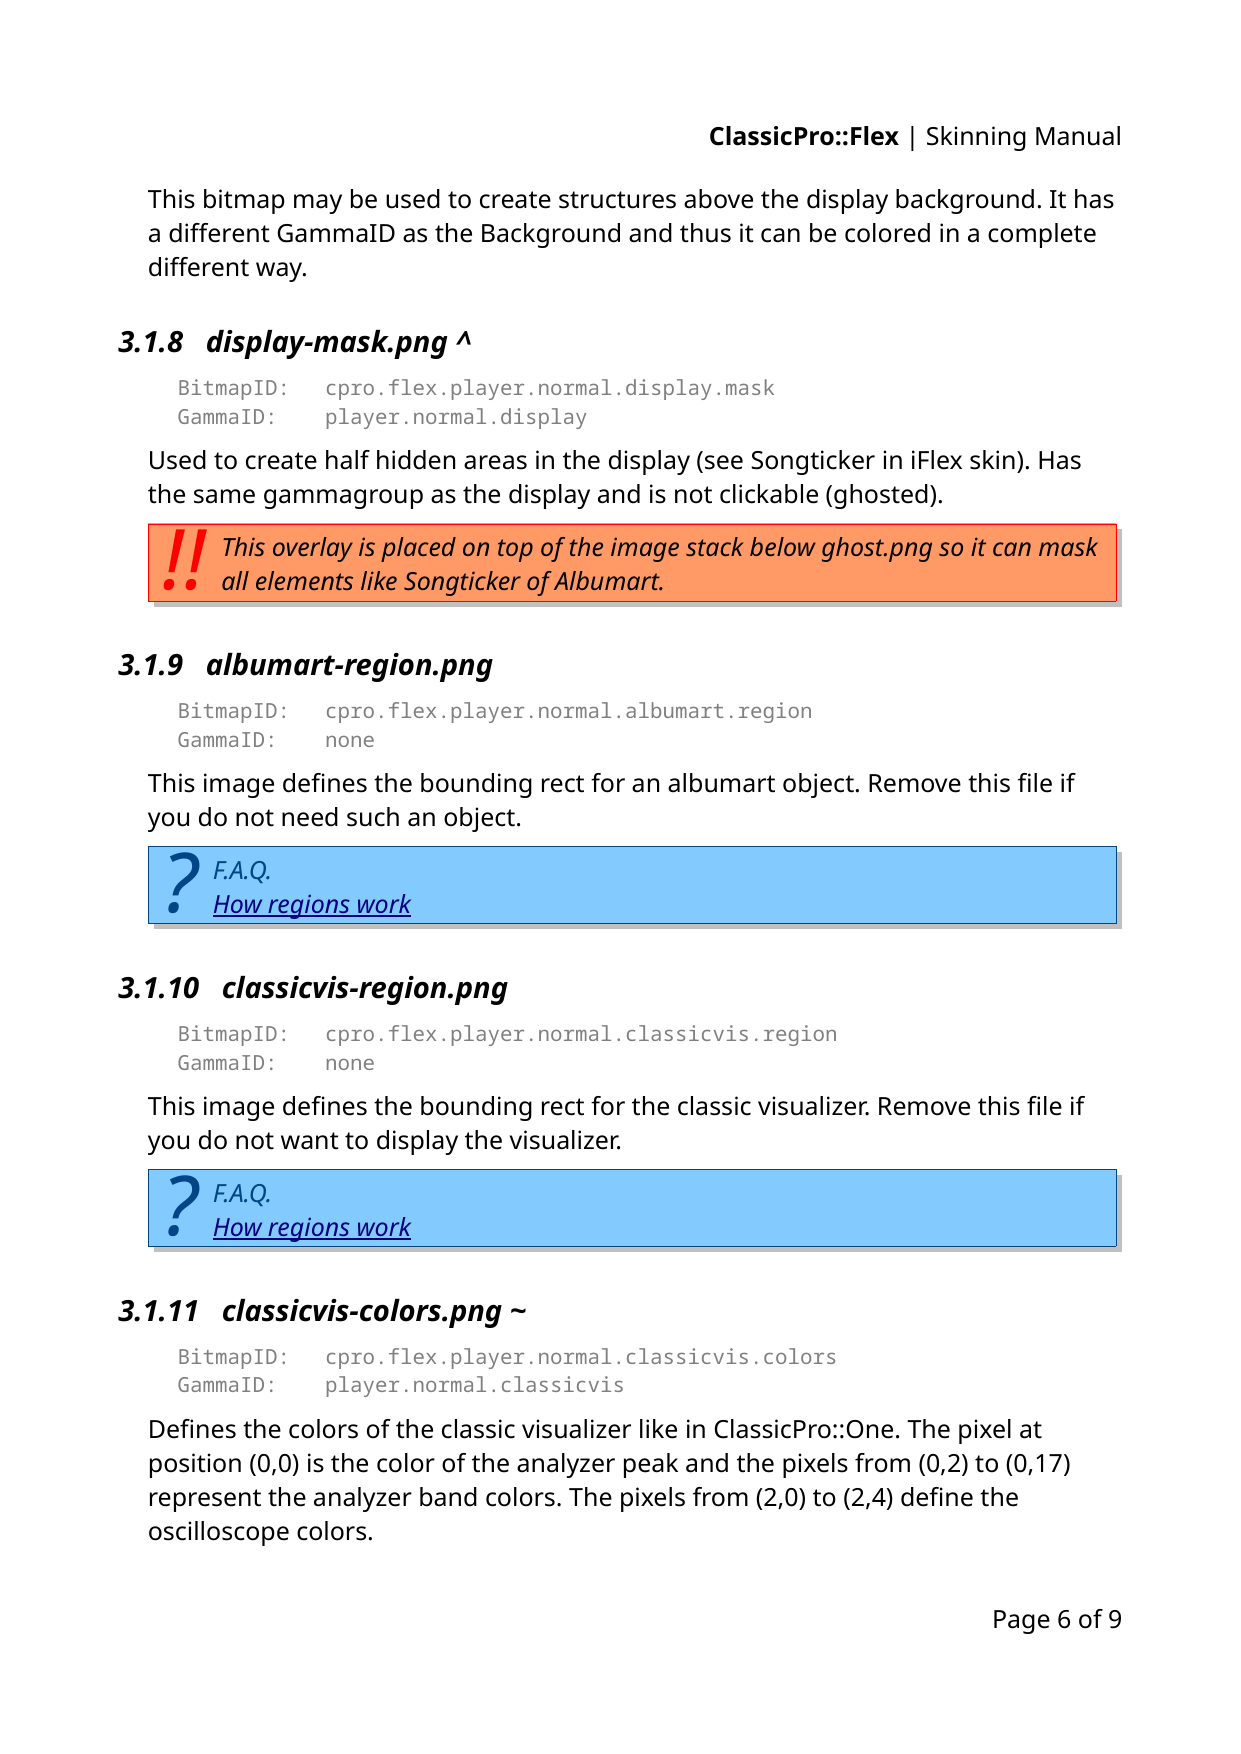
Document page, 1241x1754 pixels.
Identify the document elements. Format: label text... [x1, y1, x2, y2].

subtitle classicvis-colors.png ~ [118, 1290, 1122, 1329]
text !!This overlay is placed on top of the image stack below ghost.png so it can mask all elements like Songticker of Albumart. [149, 525, 1116, 601]
text Defines the colors of the classic visualizer like in ClassicPro::One. The pixel at position (0,0) is the color of the analyzer peak and the pixels from (0,2) to (0,17) represent the analyzer band colors. The pixels from (2,0) to (2,4) define the oscilloscope colors. [148, 1411, 1122, 1548]
text Used to create half hidden areas in the display (see Songticker in iFlex skin). Has the same gammagroup as the display and is not clickable (ghosted). [148, 443, 1122, 511]
text BitmapID: cpro.flex.player.normal.albumart.region GammaID: none [177, 696, 1122, 753]
text BitmapID: cpro.flex.player.normal.classicvis.colors GammaID: player.normal.classicvis [177, 1342, 1122, 1399]
text BitmapID: cpro.flex.player.normal.display.mask GammaID: player.normal.display [177, 373, 1122, 430]
subtitle albumart-region.png [118, 644, 1122, 684]
text This image defines the bounding rect for the classic visualizer. Remove this file if you do not want to display the visualizer. [148, 1088, 1122, 1157]
text ?F.A.Q. How regions work [149, 1170, 1116, 1246]
subtitle display-mask.png ^ [118, 321, 1122, 361]
text This image defines the bounding rect for an albumart object. Remove this file if you do not need such an object. [148, 766, 1122, 834]
text ?F.A.Q. How regions work [149, 847, 1116, 923]
subtitle classicvis-region.png [118, 967, 1122, 1007]
text This bitmap may be used to create structures above the display background. It has a different GammaID as the Background and thus it can be colored in a complete different way. [148, 182, 1122, 284]
text BitmapID: cpro.flex.player.normal.classicvis.region GammaID: none [177, 1019, 1122, 1076]
